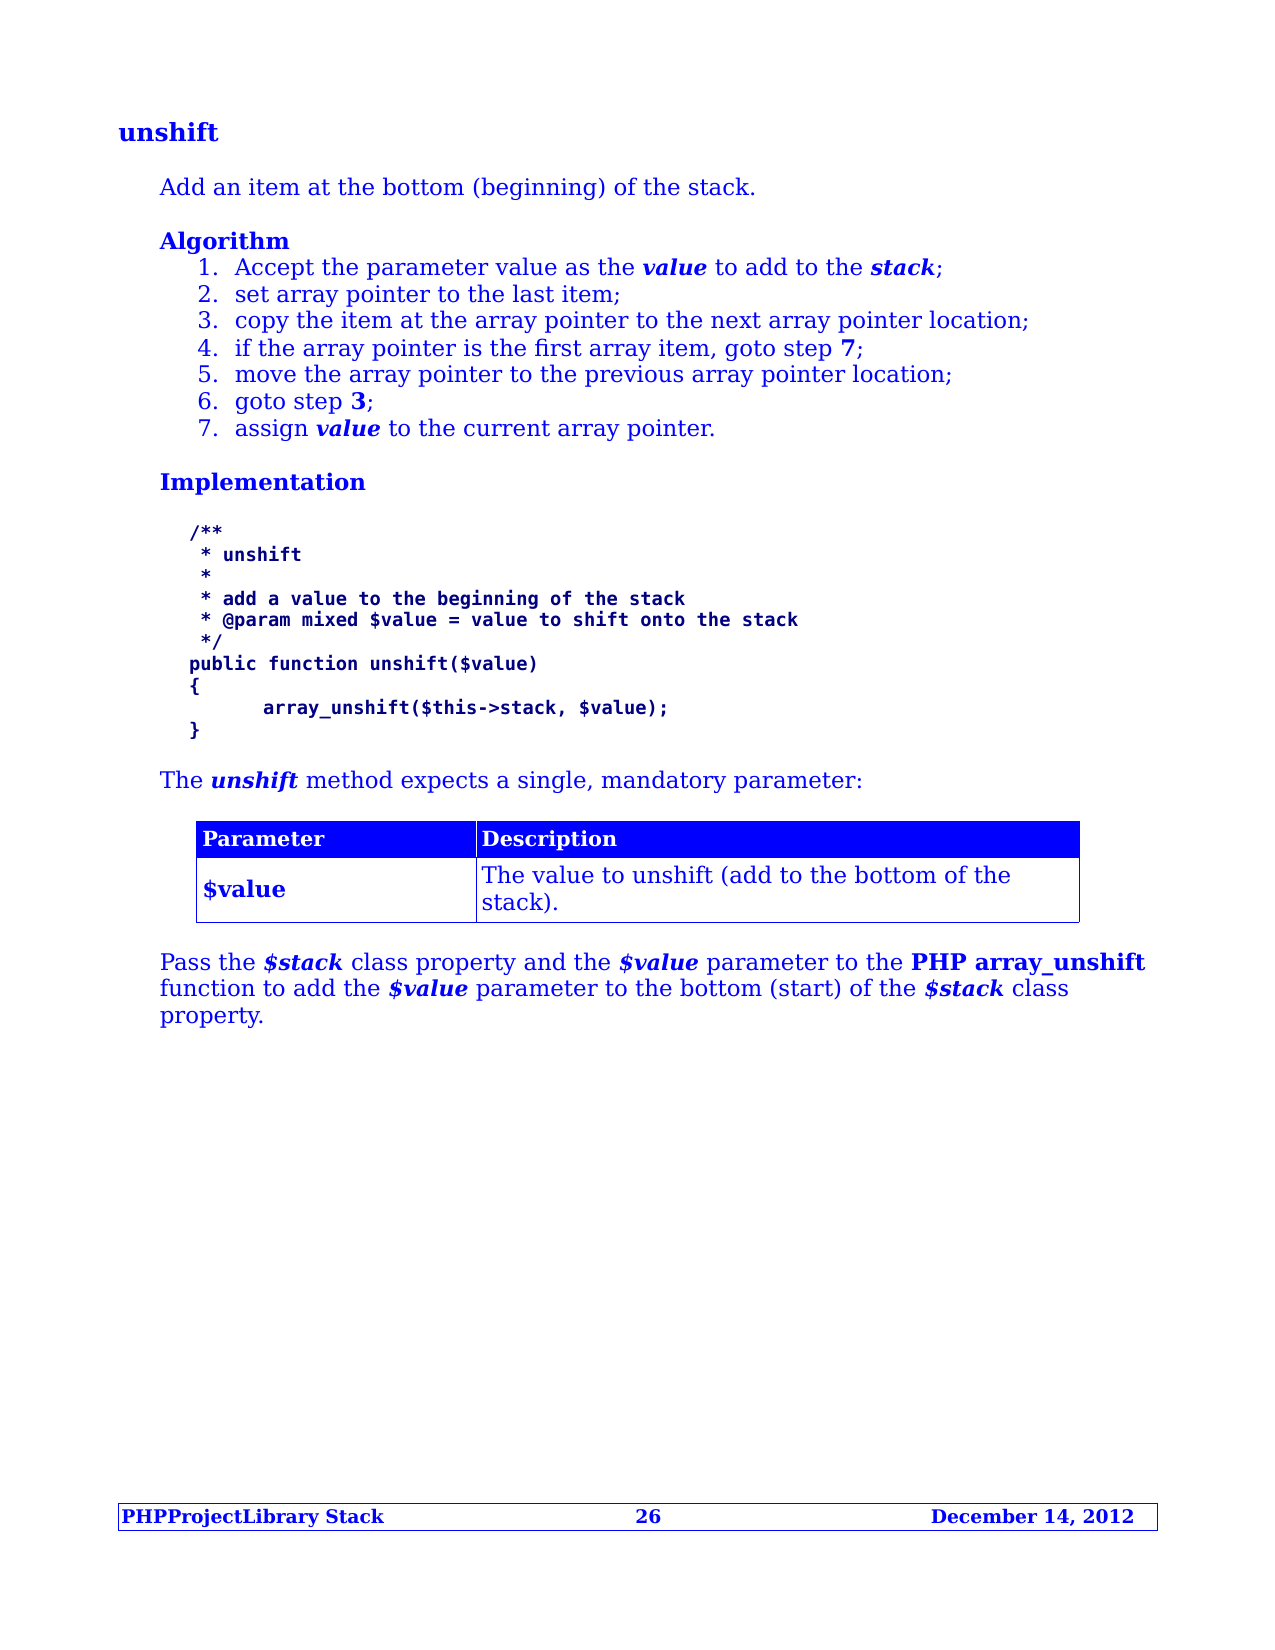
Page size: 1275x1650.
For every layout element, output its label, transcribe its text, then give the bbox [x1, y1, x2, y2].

list } [189, 719, 1157, 741]
list if the array pointer is the first array item, goto step 7; [197, 334, 1157, 361]
list * unshift [189, 544, 1157, 566]
text The unshift method expects a single, mandatory parameter: [159, 767, 1157, 794]
list { [189, 675, 1157, 697]
list assign value to the current array pointer. [197, 415, 1157, 442]
list * add a value to the beginning of the stack [189, 587, 1157, 609]
list Accept the parameter value as the value to add to the stack; [197, 254, 1157, 281]
table_cell The value to unshift (add to the bottom of the stack). [477, 858, 1079, 922]
list copy the item at the array pointer to the next array pointer location; [197, 308, 1157, 334]
text Pass the $stack class property and the $value parameter to the PHP array_unshift function to add the $value parameter to the bottom (start) of the $stack class property. [159, 948, 1157, 1029]
text Algorithm [159, 227, 1157, 254]
list set array pointer to the last item; [197, 281, 1157, 308]
list public function unshift($value) [189, 653, 1157, 675]
table_header Parameter [197, 822, 476, 857]
table_cell $value [197, 858, 476, 922]
list * @param mixed $value = value to shift onto the stack [189, 609, 1157, 631]
list */ [189, 631, 1157, 653]
list move the array pointer to the previous array pointer location; [197, 361, 1157, 388]
table_header Description [477, 822, 1079, 857]
text Add an item at the bottom (beginning) of the stack. [159, 174, 1157, 201]
list array_unshift($this->stack, $value); [189, 697, 1157, 719]
list goto step 3; [197, 388, 1157, 415]
list * [189, 566, 1157, 587]
title unshift [118, 118, 1157, 147]
list /** [189, 522, 1157, 544]
text Implementation [159, 468, 1157, 495]
